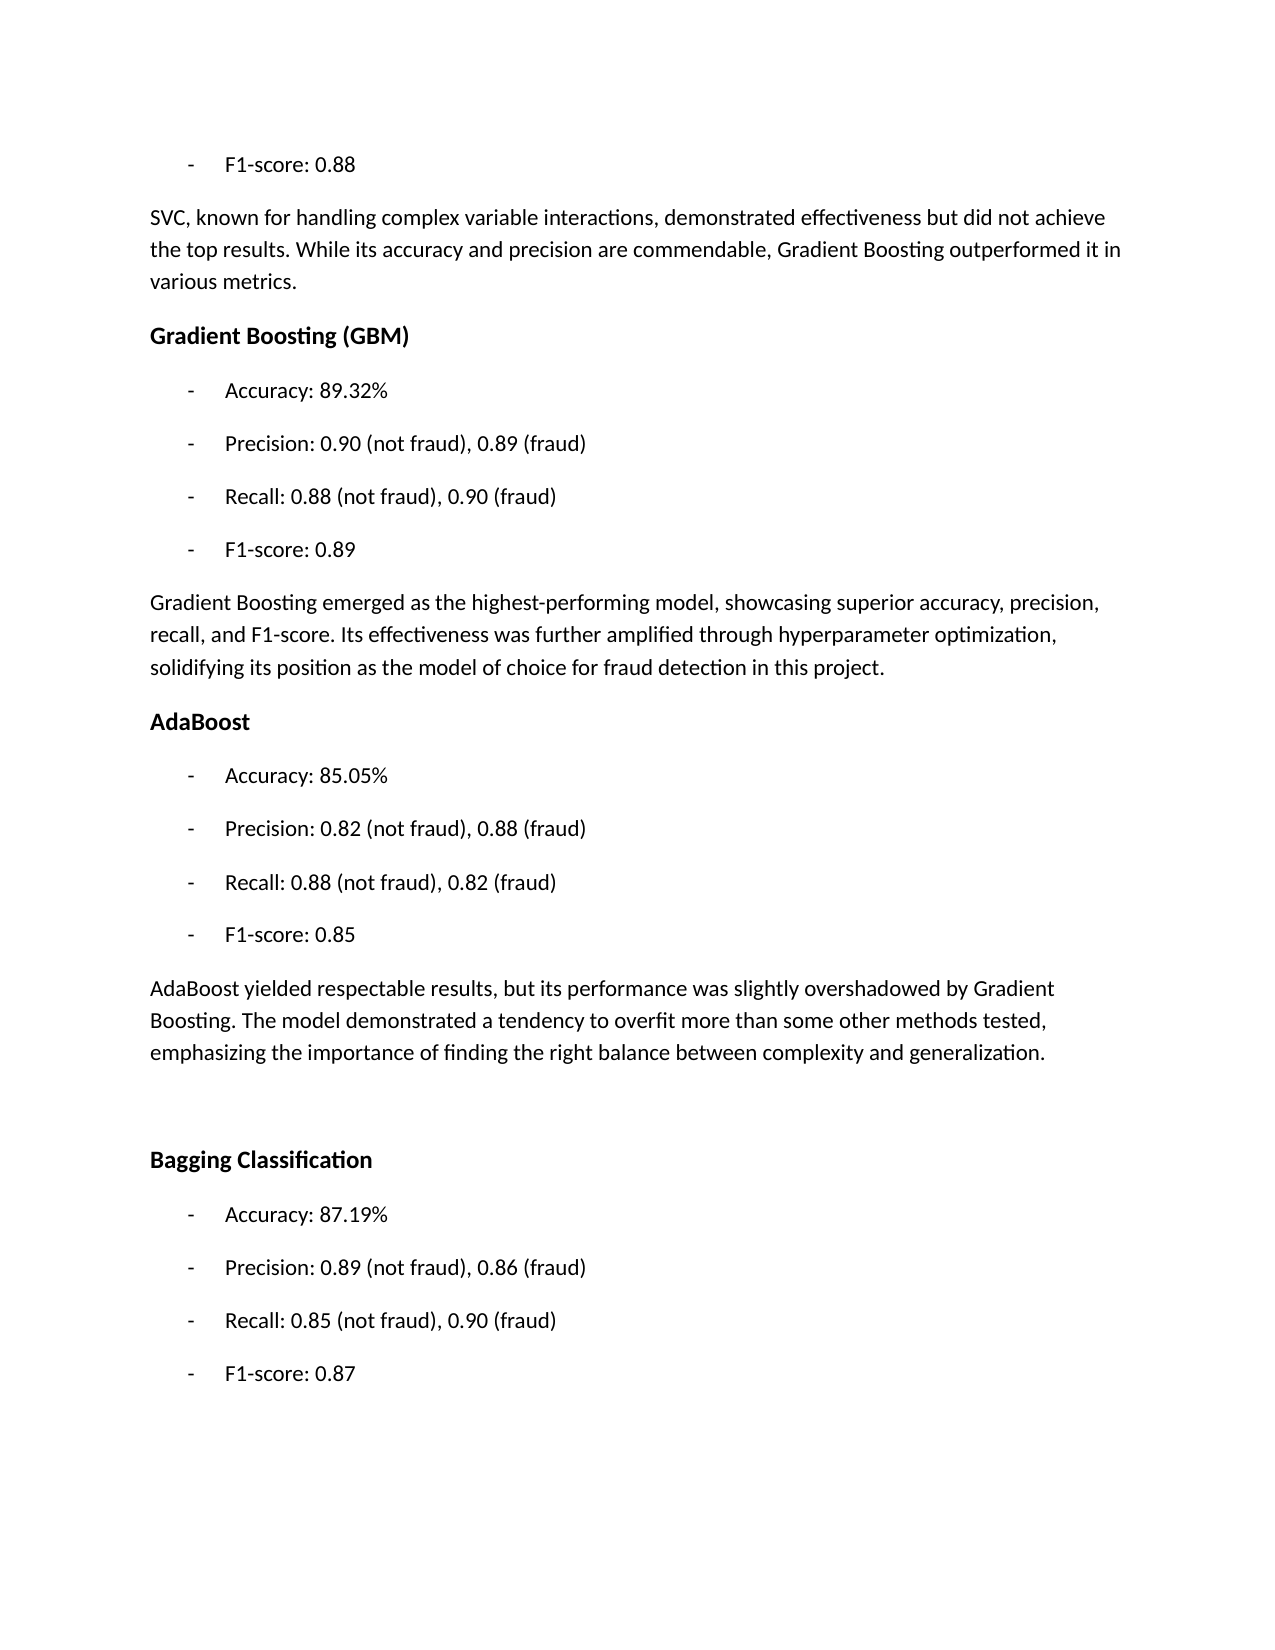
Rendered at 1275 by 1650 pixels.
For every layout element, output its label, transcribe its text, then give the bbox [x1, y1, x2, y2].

text AdaBoost yielded respectable results, but its performance was slightly overshadowed by Gradient Boosting. The model demonstrated a tendency to overfit more than some other methods tested, emphasizing the importance of finding the right balance between complexity and generalization. [150, 974, 1125, 1066]
list Accuracy: 89.32% [187, 376, 1125, 404]
list Recall: 0.85 (not fraud), 0.90 (fraud) [187, 1306, 1125, 1334]
list Accuracy: 85.05% [187, 762, 1125, 789]
text Gradient Boosting (GBM) [150, 320, 1125, 351]
text AdaBoost [150, 706, 1125, 736]
text Gradient Boosting emerged as the highest-performing model, showcasing superior accuracy, precision, recall, and F1-score. Its effectiveness was further amplified through hyperparameter optimization, solidifying its position as the model of choice for fraud detection in this project. [150, 588, 1125, 681]
list Recall: 0.88 (not fraud), 0.82 (fraud) [187, 868, 1125, 896]
text Bagging Classification [150, 1144, 1125, 1174]
text SVC, known for handling complex variable interactions, demonstrated effectiveness but did not achieve the top results. While its accuracy and precision are commendable, Gradient Boosting outperformed it in various metrics. [150, 203, 1125, 295]
list Accuracy: 87.19% [187, 1200, 1125, 1228]
list F1-score: 0.88 [187, 150, 1125, 178]
list Precision: 0.89 (not fraud), 0.86 (fraud) [187, 1253, 1125, 1281]
list F1-score: 0.85 [187, 921, 1125, 949]
list Precision: 0.82 (not fraud), 0.88 (fraud) [187, 814, 1125, 843]
list F1-score: 0.89 [187, 535, 1125, 563]
list Recall: 0.88 (not fraud), 0.90 (fraud) [187, 482, 1125, 510]
list F1-score: 0.87 [187, 1359, 1125, 1387]
list Precision: 0.90 (not fraud), 0.89 (fraud) [187, 429, 1125, 457]
